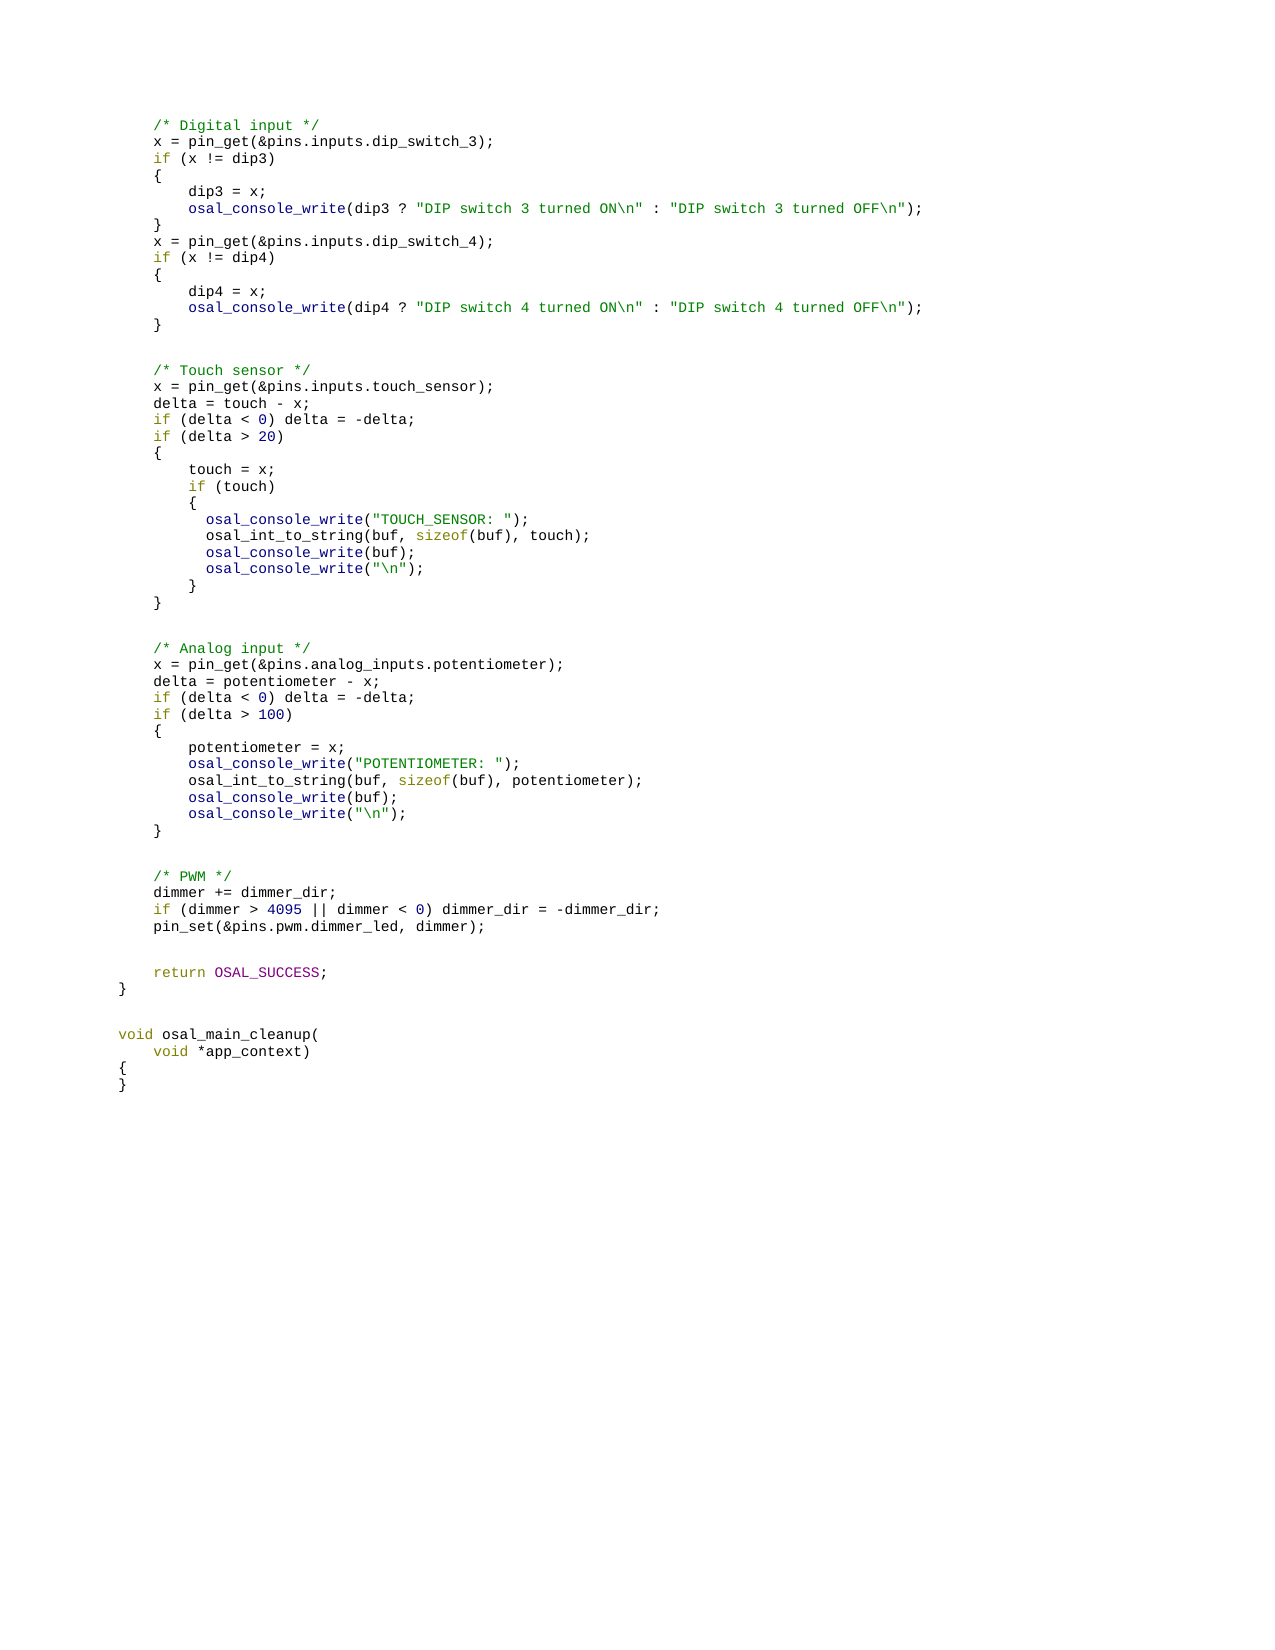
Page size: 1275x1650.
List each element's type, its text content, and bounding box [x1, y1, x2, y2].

text } [118, 1077, 1157, 1094]
text osal_console_write(buf); [118, 790, 1157, 806]
text if (delta < 0) delta = -delta; [118, 413, 1157, 429]
text } [118, 981, 1157, 998]
text delta = touch - x; [118, 396, 1157, 413]
text void *app_context) [118, 1044, 1157, 1061]
text /* Touch sensor */ [118, 363, 1157, 379]
text osal_console_write(dip4 ? "DIP switch 4 turned ON\n" : "DIP switch 4 turned OFF\n"); [118, 300, 1157, 317]
text osal_console_write(buf); [118, 545, 1157, 562]
text { [118, 724, 1157, 740]
text if (delta > 100) [118, 707, 1157, 724]
text potentiometer = x; [118, 740, 1157, 757]
text void osal_main_cleanup( [118, 1027, 1157, 1044]
text { [118, 446, 1157, 462]
text osal_int_to_string(buf, sizeof(buf), potentiometer); [118, 773, 1157, 790]
text if (delta < 0) delta = -delta; [118, 691, 1157, 707]
text } [118, 578, 1157, 595]
text osal_console_write("POTENTIOMETER: "); [118, 757, 1157, 773]
text x = pin_get(&pins.inputs.dip_switch_3); [118, 135, 1157, 151]
text } [118, 823, 1157, 839]
text if (x != dip3) [118, 151, 1157, 168]
text touch = x; [118, 462, 1157, 479]
text x = pin_get(&pins.analog_inputs.potentiometer); [118, 657, 1157, 674]
text /* Digital input */ [118, 118, 1157, 135]
text } [118, 317, 1157, 333]
text { [118, 168, 1157, 184]
text dip4 = x; [118, 284, 1157, 300]
text /* Analog input */ [118, 641, 1157, 657]
text { [118, 1061, 1157, 1077]
text dip3 = x; [118, 184, 1157, 201]
text x = pin_get(&pins.inputs.dip_switch_4); [118, 234, 1157, 251]
text if (x != dip4) [118, 251, 1157, 267]
text x = pin_get(&pins.inputs.touch_sensor); [118, 379, 1157, 396]
text delta = potentiometer - x; [118, 674, 1157, 691]
text { [118, 495, 1157, 512]
text osal_console_write("TOUCH_SENSOR: "); [118, 512, 1157, 528]
text if (delta > 20) [118, 429, 1157, 446]
text osal_console_write("\n"); [118, 562, 1157, 578]
text /* PWM */ [118, 869, 1157, 886]
text osal_int_to_string(buf, sizeof(buf), touch); [118, 528, 1157, 545]
text return OSAL_SUCCESS; [118, 965, 1157, 981]
text if (dimmer > 4095 || dimmer < 0) dimmer_dir = -dimmer_dir; [118, 902, 1157, 919]
text if (touch) [118, 479, 1157, 495]
text dimmer += dimmer_dir; [118, 886, 1157, 902]
text osal_console_write("\n"); [118, 806, 1157, 823]
text } [118, 595, 1157, 611]
text pin_set(&pins.pwm.dimmer_led, dimmer); [118, 919, 1157, 935]
text { [118, 267, 1157, 284]
text osal_console_write(dip3 ? "DIP switch 3 turned ON\n" : "DIP switch 3 turned OFF\n"); [118, 201, 1157, 217]
text } [118, 217, 1157, 234]
